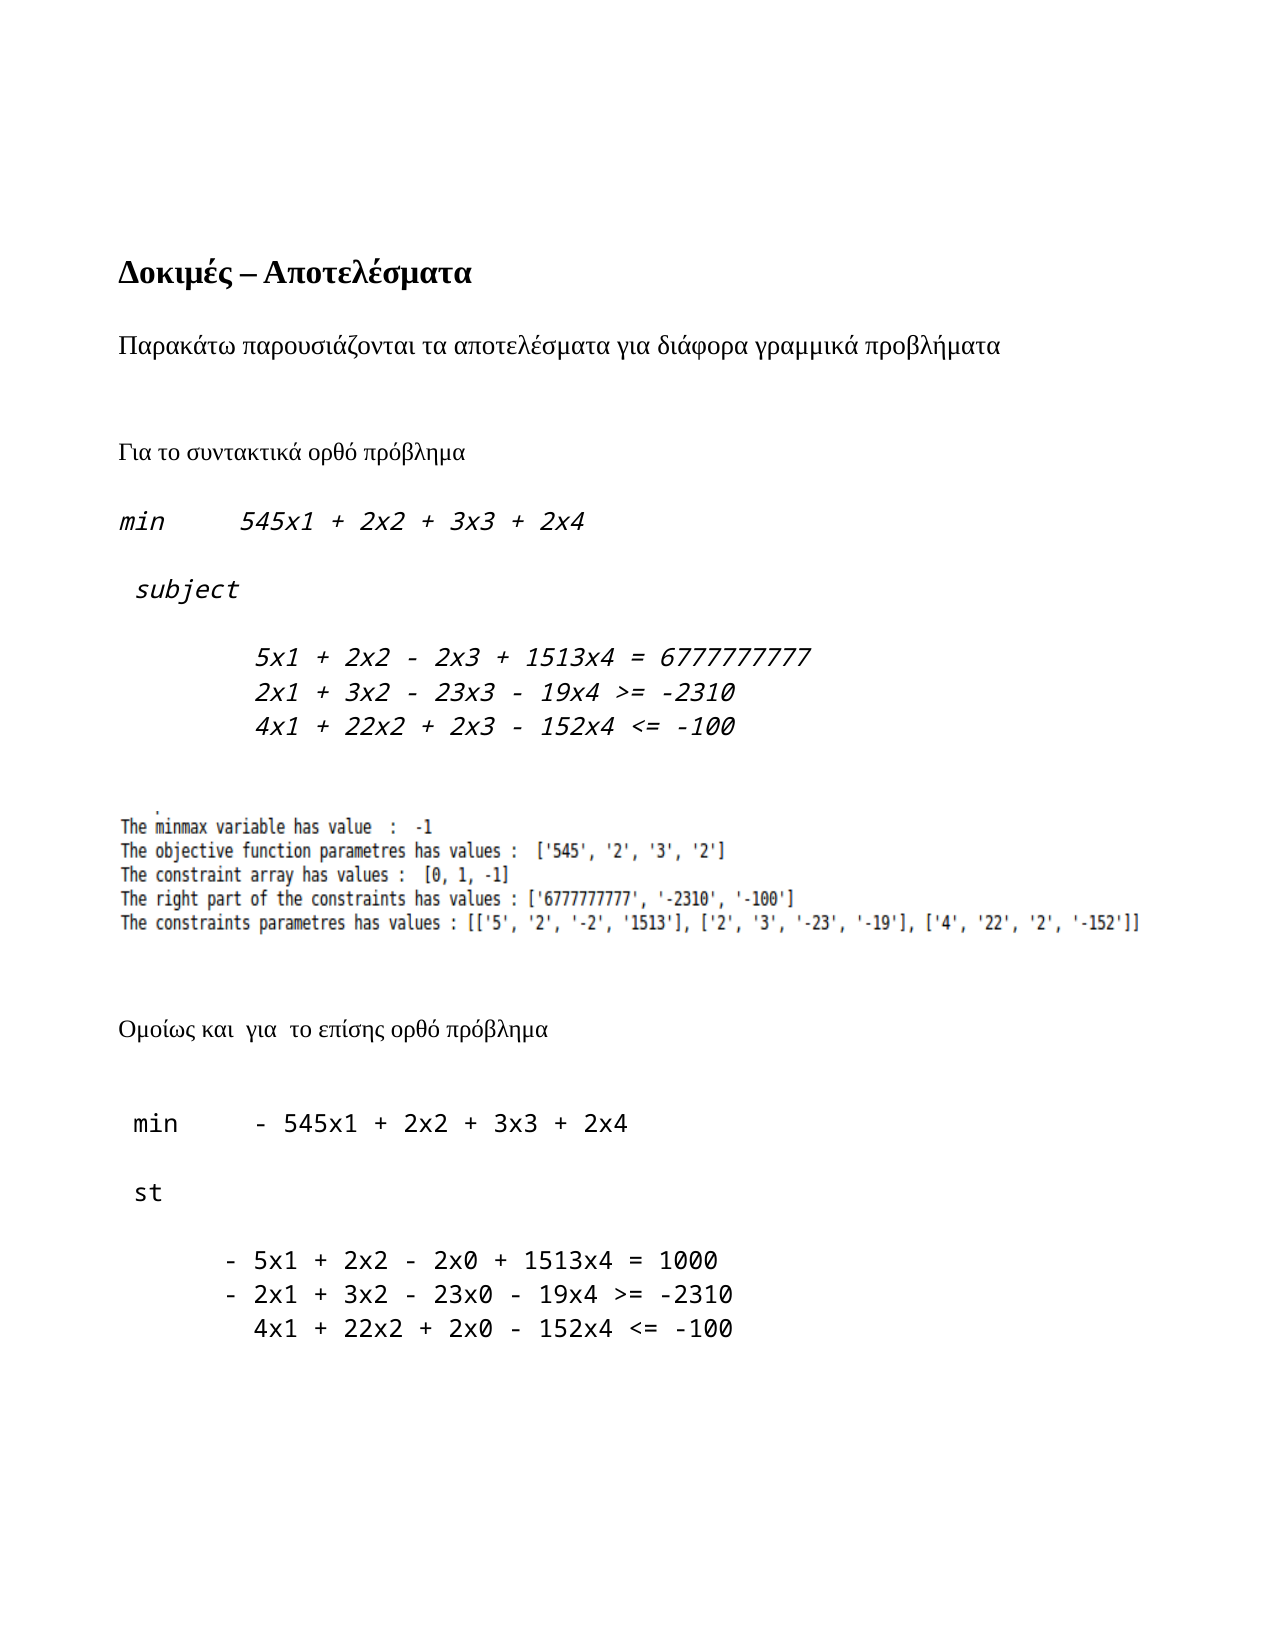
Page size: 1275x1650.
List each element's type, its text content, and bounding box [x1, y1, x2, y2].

text subject [118, 572, 1157, 606]
text 5x1 + 2x2 - 2x3 + 1513x4 = 6777777777 [118, 640, 1157, 674]
text Για το συντακτικά ορθό πρόβλημα [118, 437, 1157, 466]
picture [116, 811, 1180, 957]
text 4x1 + 22x2 + 2x0 - 152x4 <= -100 [118, 1311, 1157, 1344]
text 2x1 + 3x2 - 23x3 - 19x4 >= -2310 [118, 674, 1157, 708]
text - 5x1 + 2x2 - 2x0 + 1513x4 = 1000 [118, 1242, 1157, 1276]
text Παρακάτω παρουσιάζονται τα αποτελέσματα για διάφορα γραμμικά προβλήματα [118, 329, 1157, 360]
text Ομοίως και για το επίσης ορθό πρόβλημα [118, 1014, 1157, 1043]
text - 2x1 + 3x2 - 23x0 - 19x4 >= -2310 [118, 1276, 1157, 1311]
text 4x1 + 22x2 + 2x3 - 152x4 <= -100 [118, 708, 1157, 742]
text min - 545x1 + 2x2 + 3x3 + 2x4 [118, 1106, 1157, 1140]
text min 545x1 + 2x2 + 3x3 + 2x4 [118, 504, 1157, 538]
text st [118, 1174, 1157, 1208]
text Δοκιμές – Αποτελέσματα [118, 252, 1157, 291]
